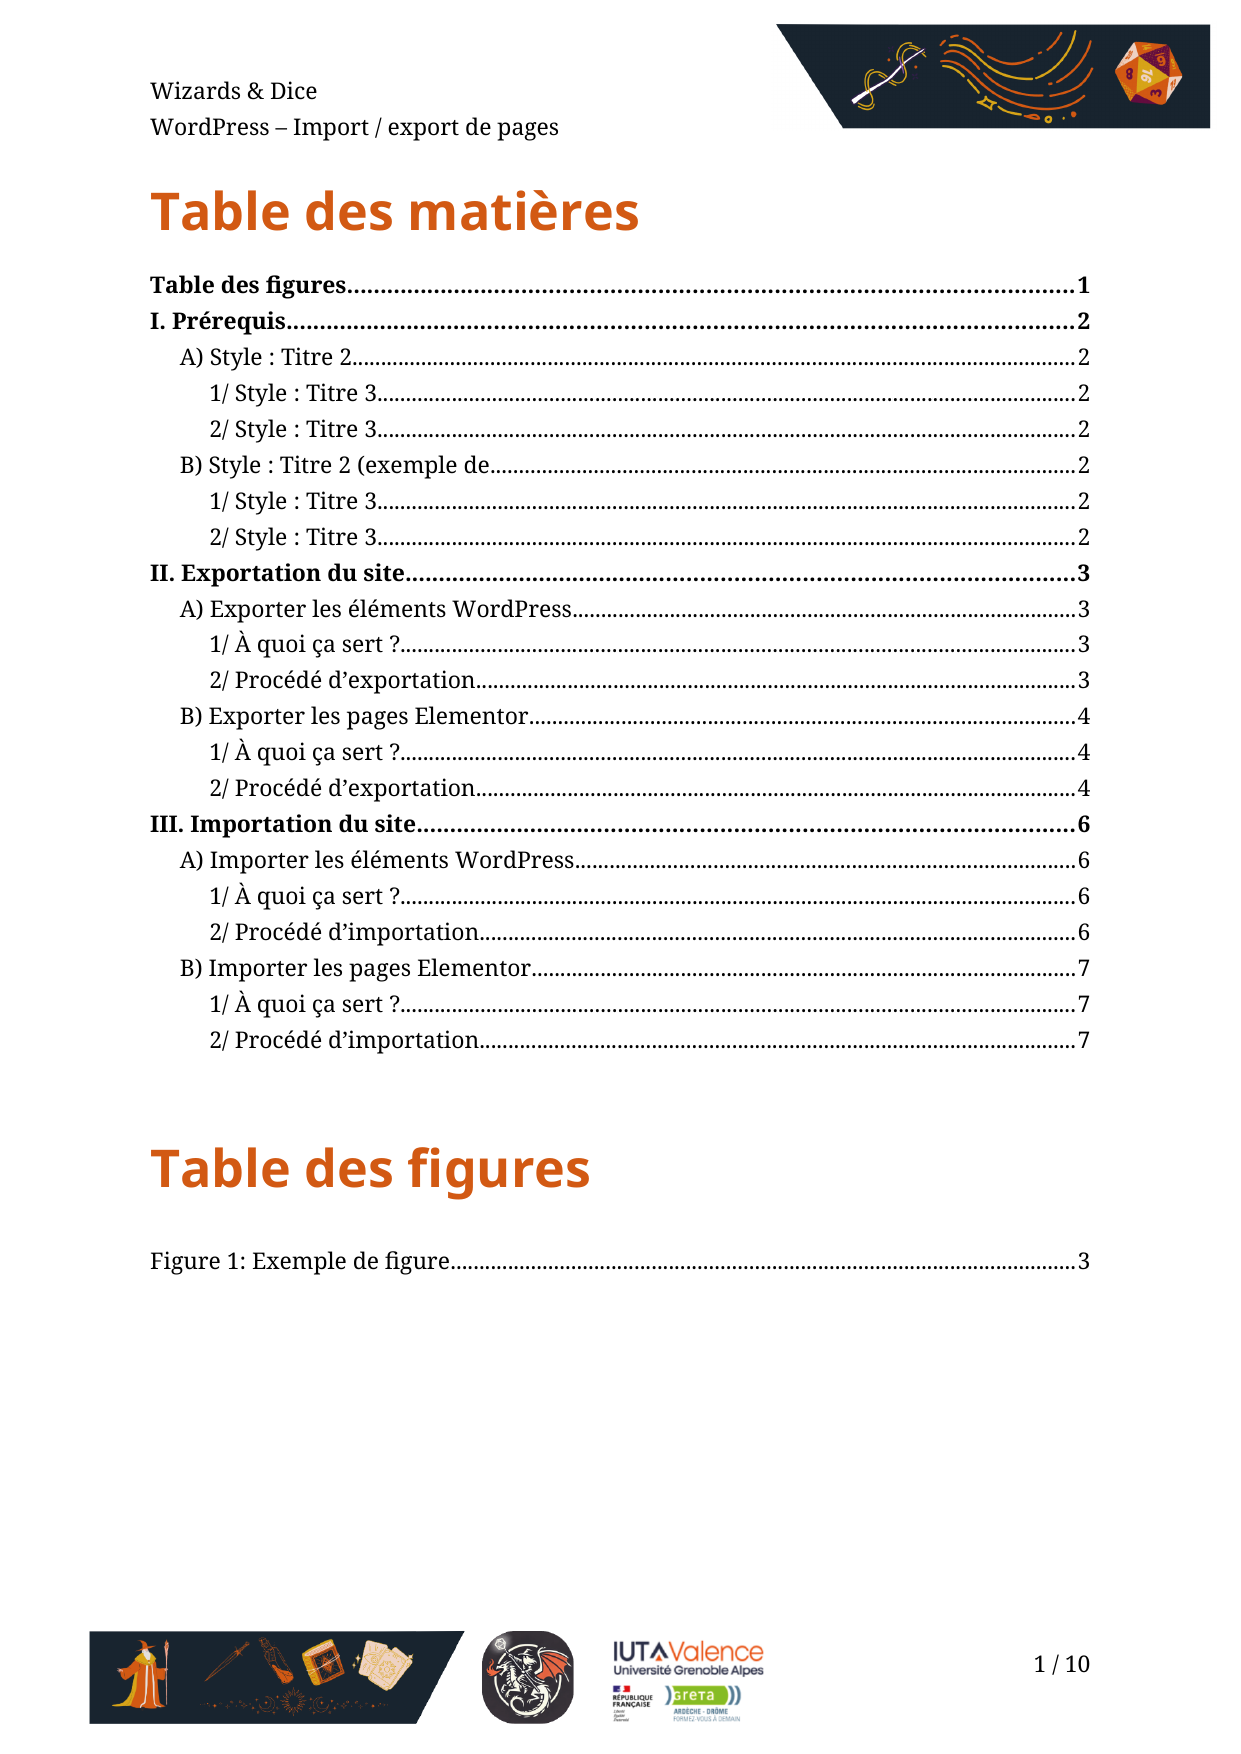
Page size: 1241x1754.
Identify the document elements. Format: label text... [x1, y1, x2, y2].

text 2/ Procédé d’exportation 3 [209, 664, 1090, 696]
text Figure 1: Exemple de figure 3 [150, 1245, 1090, 1276]
text B) Importer les pages Elementor 7 [179, 952, 1090, 983]
text 1/ Style : Titre 3 2 [209, 485, 1090, 516]
text 1/ À quoi ça sert ? 7 [209, 988, 1090, 1019]
text A) Exporter les éléments WordPress 3 [179, 592, 1090, 624]
text 2/ Style : Titre 3 2 [209, 413, 1090, 444]
text III. Importation du site 6 [150, 808, 1090, 839]
text 1/ À quoi ça sert ? 4 [209, 736, 1090, 767]
text A) Style : Titre 2 2 [179, 341, 1090, 372]
text I. Prérequis 2 [150, 305, 1090, 336]
text 1/ Style : Titre 3 2 [209, 377, 1090, 408]
text 2/ Procédé d’importation 7 [209, 1024, 1090, 1055]
text 2/ Procédé d’importation 6 [209, 916, 1090, 947]
text 2/ Procédé d’exportation 4 [209, 772, 1090, 803]
text B) Exporter les pages Elementor 4 [179, 700, 1090, 732]
subtitle Table des matières [150, 175, 1090, 246]
text II. Exportation du site 3 [150, 557, 1090, 588]
text Table des figures 1 [150, 269, 1090, 300]
text B) Style : Titre 2 (exemple de 2 [179, 449, 1090, 480]
text 2/ Style : Titre 3 2 [209, 521, 1090, 552]
picture [771, 21, 1218, 131]
subtitle Table des figures [150, 1132, 1090, 1202]
text 1/ À quoi ça sert ? 6 [209, 880, 1090, 911]
text A) Importer les éléments WordPress 6 [179, 844, 1090, 875]
picture [81, 1620, 788, 1733]
text 1/ À quoi ça sert ? 3 [209, 628, 1090, 660]
